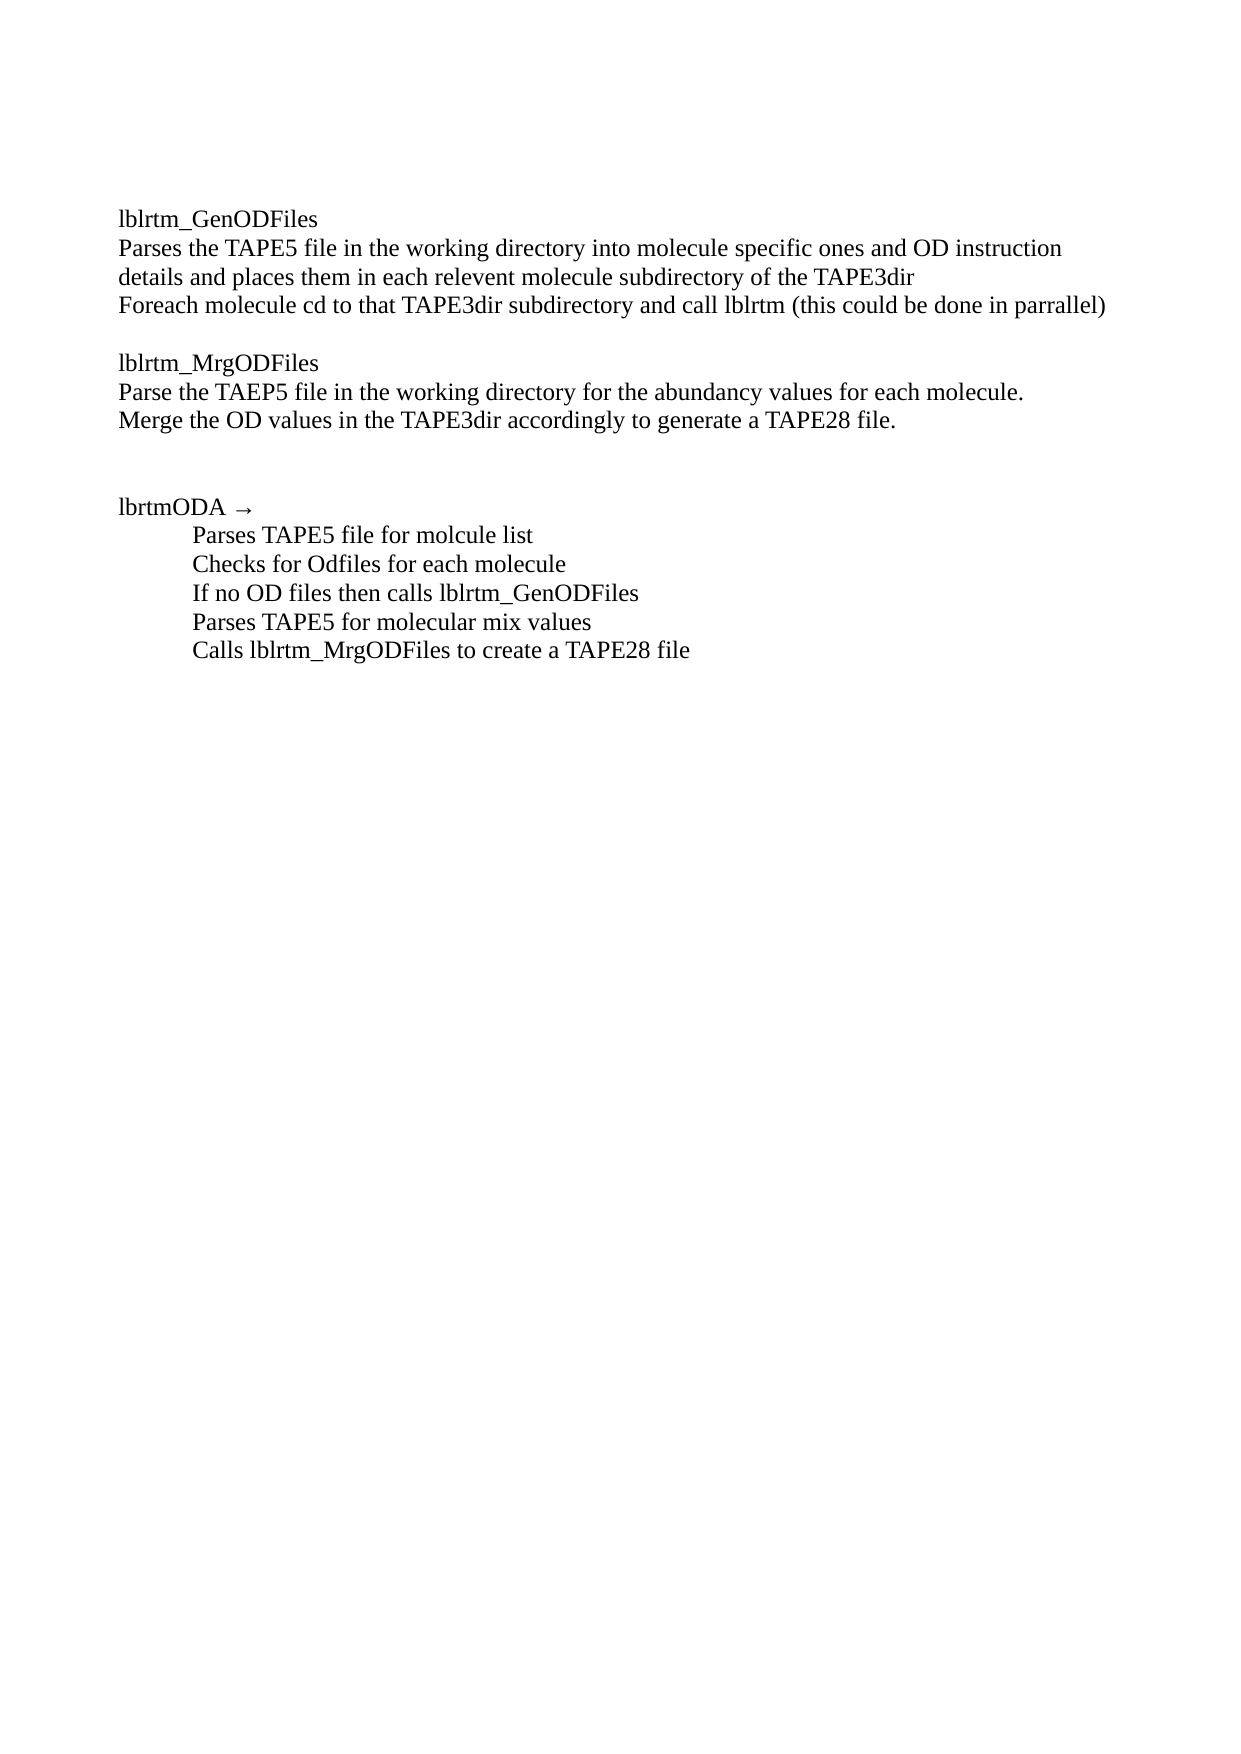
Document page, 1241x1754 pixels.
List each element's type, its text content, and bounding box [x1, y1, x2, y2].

text lblrtm_MrgODFiles [118, 348, 1122, 377]
text lbrtmODA → [118, 492, 1122, 521]
text Calls lblrtm_MrgODFiles to create a TAPE28 file [118, 636, 1122, 664]
text Merge the OD values in the TAPE3dir accordingly to generate a TAPE28 file. [118, 406, 1122, 434]
text Checks for Odfiles for each molecule [118, 549, 1122, 578]
text Parses TAPE5 file for molcule list [118, 521, 1122, 549]
text If no OD files then calls lblrtm_GenODFiles [118, 578, 1122, 607]
text Parses TAPE5 for molecular mix values [118, 607, 1122, 636]
text Parses the TAPE5 file in the working directory into molecule specific ones and OD instruction details and places them in each relevent molecule subdirectory of the TAPE3dir [118, 233, 1122, 291]
text Foreach molecule cd to that TAPE3dir subdirectory and call lblrtm (this could be done in parrallel) [118, 291, 1122, 319]
text lblrtm_GenODFiles [118, 204, 1122, 233]
text Parse the TAEP5 file in the working directory for the abundancy values for each molecule. [118, 377, 1122, 406]
